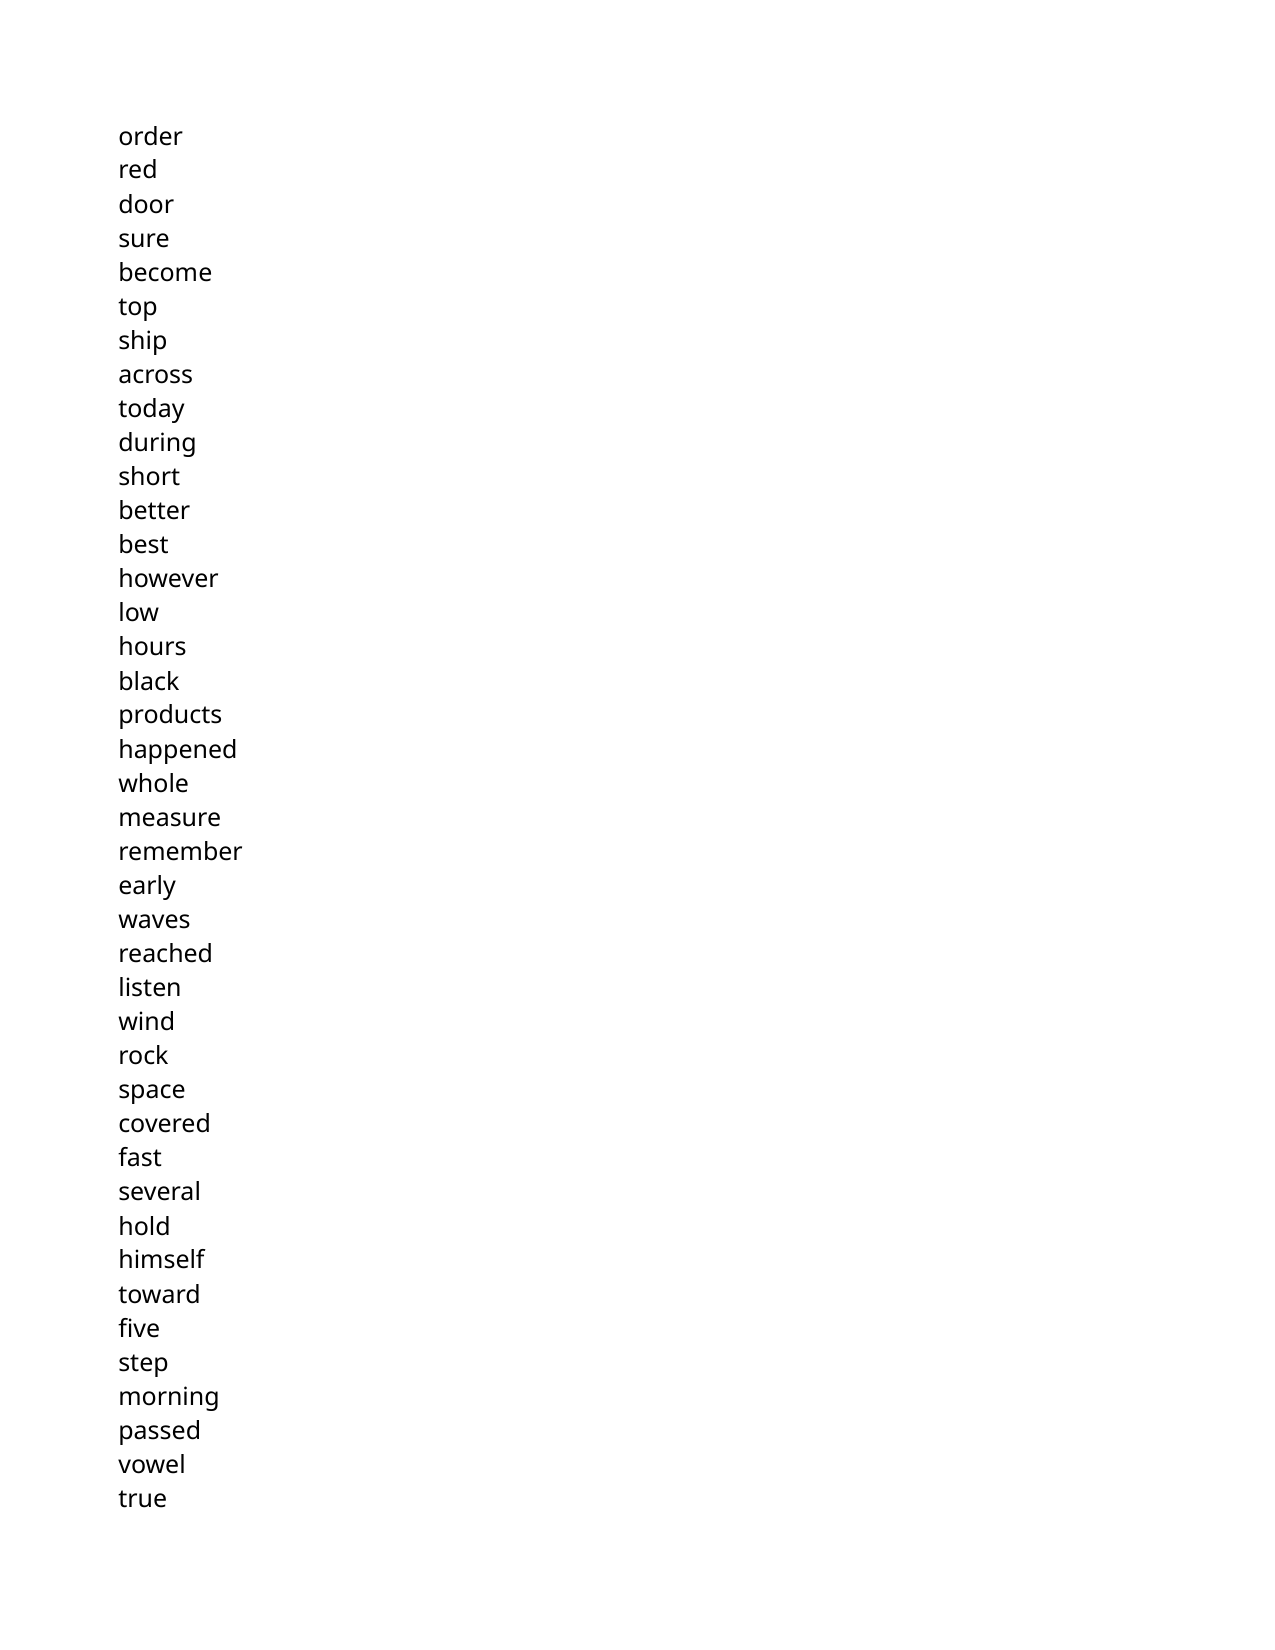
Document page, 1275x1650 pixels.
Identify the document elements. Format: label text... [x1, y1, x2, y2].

text become [118, 254, 1157, 288]
text toward [118, 1276, 1157, 1310]
text fast [118, 1140, 1157, 1174]
text door [118, 186, 1157, 220]
text better [118, 493, 1157, 527]
text early [118, 867, 1157, 902]
text best [118, 527, 1157, 561]
text happened [118, 731, 1157, 765]
text short [118, 459, 1157, 493]
text sure [118, 220, 1157, 254]
text hours [118, 629, 1157, 663]
text several [118, 1174, 1157, 1208]
text step [118, 1344, 1157, 1378]
text however [118, 561, 1157, 595]
text true [118, 1481, 1157, 1515]
text vowel [118, 1447, 1157, 1481]
text covered [118, 1106, 1157, 1140]
text whole [118, 765, 1157, 799]
text himself [118, 1242, 1157, 1276]
text top [118, 288, 1157, 322]
text listen [118, 970, 1157, 1004]
text red [118, 152, 1157, 186]
text black [118, 663, 1157, 697]
text across [118, 357, 1157, 391]
text passed [118, 1412, 1157, 1447]
text low [118, 595, 1157, 629]
text reached [118, 936, 1157, 970]
text during [118, 425, 1157, 459]
text morning [118, 1378, 1157, 1412]
text remember [118, 833, 1157, 867]
text today [118, 391, 1157, 425]
text wind [118, 1004, 1157, 1038]
text hold [118, 1208, 1157, 1242]
text order [118, 118, 1157, 152]
text measure [118, 799, 1157, 833]
text waves [118, 902, 1157, 936]
text ship [118, 322, 1157, 357]
text rock [118, 1038, 1157, 1072]
text five [118, 1310, 1157, 1344]
text space [118, 1072, 1157, 1106]
text products [118, 697, 1157, 731]
